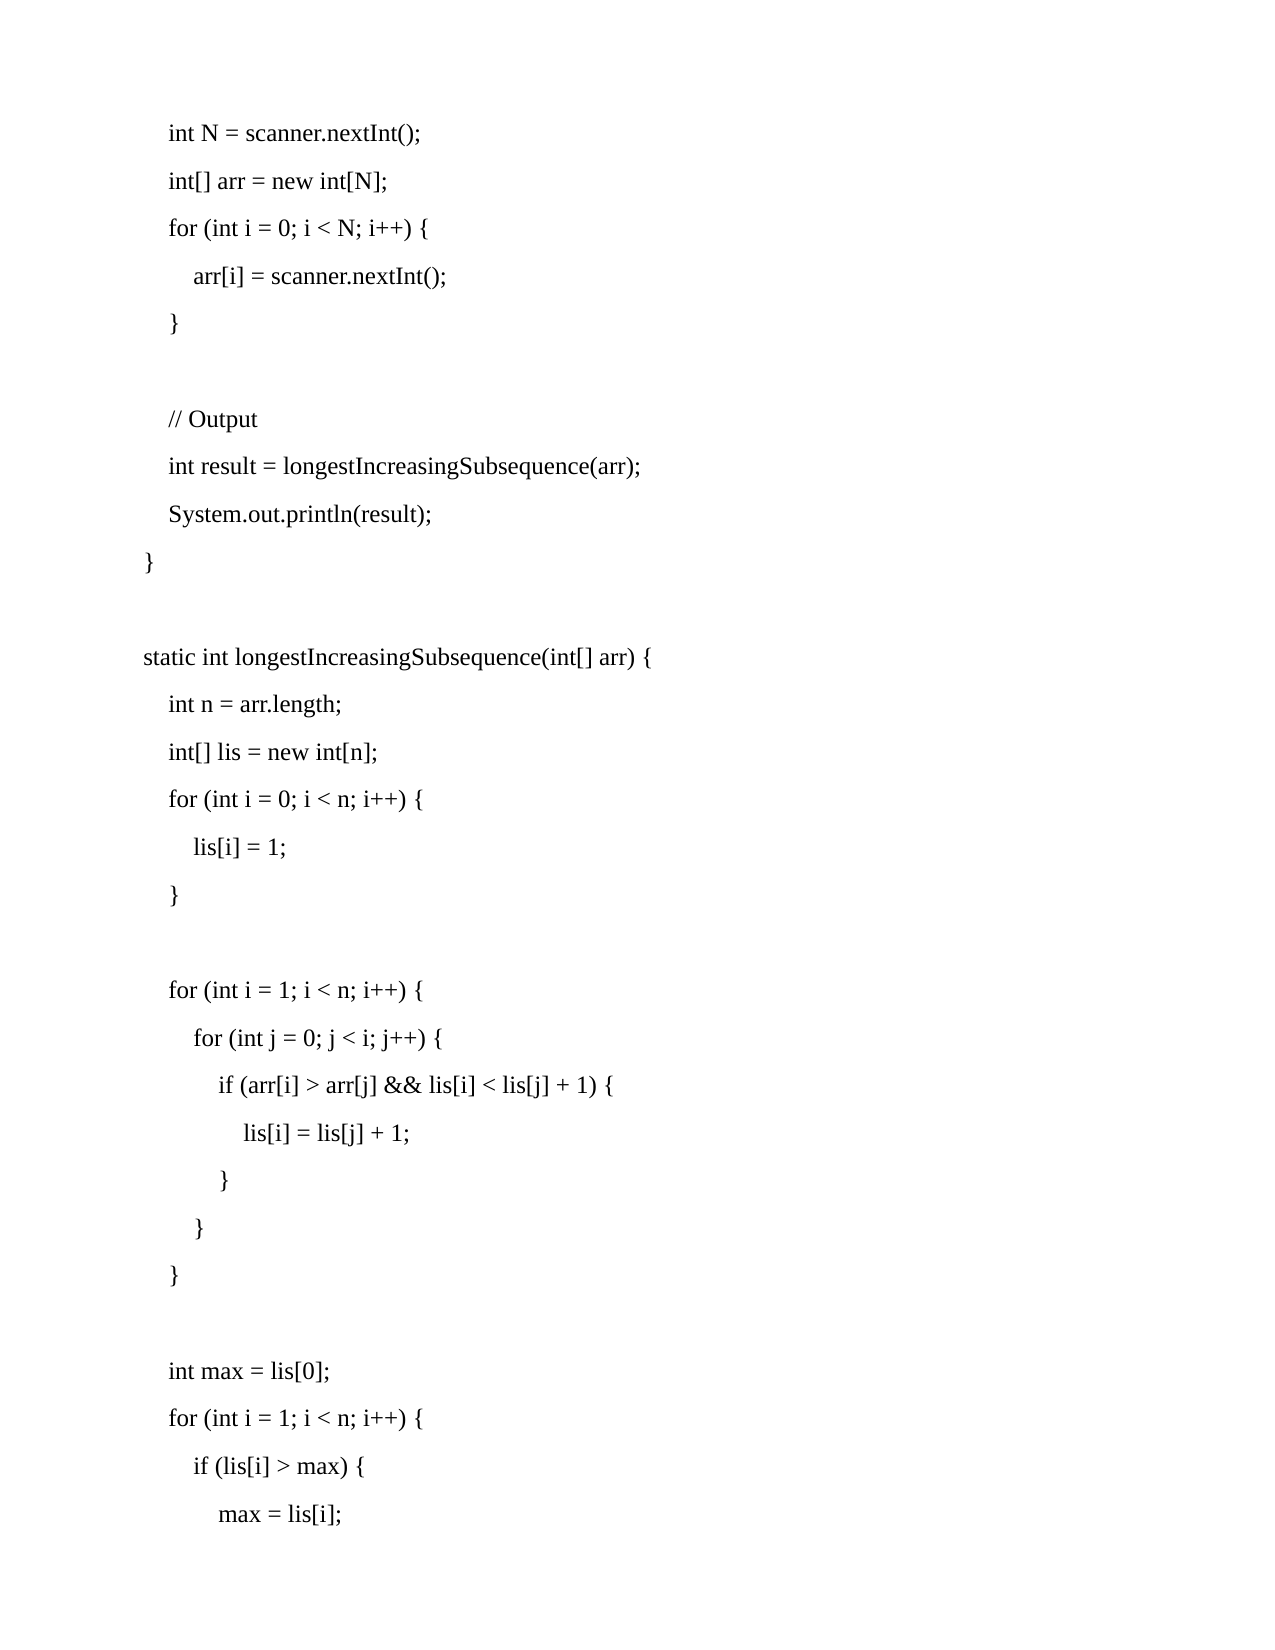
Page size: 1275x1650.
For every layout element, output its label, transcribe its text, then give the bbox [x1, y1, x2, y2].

text // Output [118, 404, 1157, 432]
text arr[i] = scanner.nextInt(); [118, 261, 1157, 290]
text for (int i = 0; i < N; i++) { [118, 213, 1157, 242]
text } [118, 1213, 1157, 1242]
text int[] lis = new int[n]; [118, 737, 1157, 766]
text lis[i] = 1; [118, 832, 1157, 861]
text System.out.println(result); [118, 499, 1157, 528]
text } [118, 1165, 1157, 1194]
text if (arr[i] > arr[j] && lis[i] < lis[j] + 1) { [118, 1070, 1157, 1099]
text } [118, 1261, 1157, 1289]
text static int longestIncreasingSubsequence(int[] arr) { [118, 642, 1157, 671]
text } [118, 308, 1157, 337]
text lis[i] = lis[j] + 1; [118, 1118, 1157, 1147]
text for (int i = 0; i < n; i++) { [118, 784, 1157, 813]
text int N = scanner.nextInt(); [118, 118, 1157, 147]
text max = lis[i]; [118, 1499, 1157, 1527]
text int[] arr = new int[N]; [118, 166, 1157, 194]
text int n = arr.length; [118, 689, 1157, 718]
text for (int i = 1; i < n; i++) { [118, 975, 1157, 1004]
text int result = longestIncreasingSubsequence(arr); [118, 451, 1157, 480]
text } [118, 547, 1157, 575]
text for (int i = 1; i < n; i++) { [118, 1403, 1157, 1432]
text } [118, 880, 1157, 908]
text int max = lis[0]; [118, 1356, 1157, 1384]
text if (lis[i] > max) { [118, 1451, 1157, 1480]
text for (int j = 0; j < i; j++) { [118, 1023, 1157, 1051]
